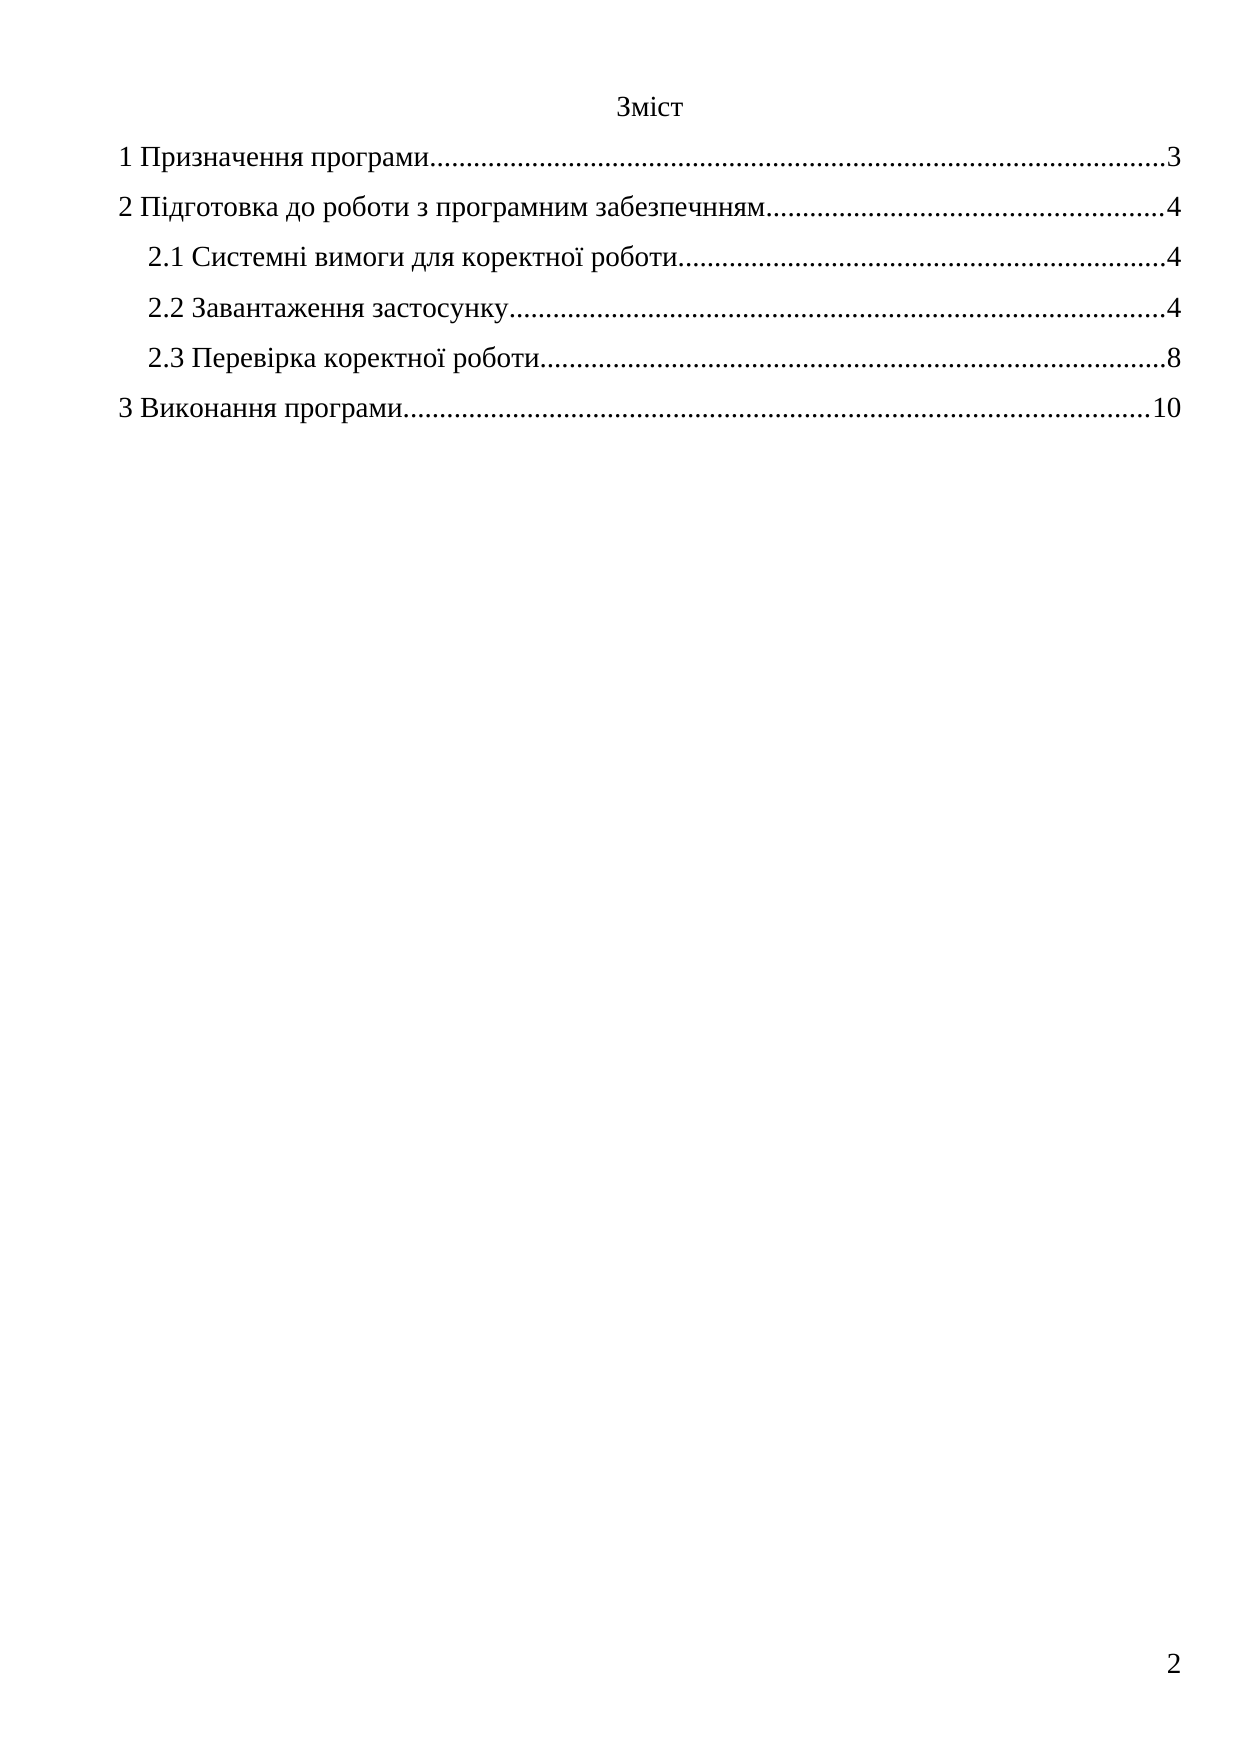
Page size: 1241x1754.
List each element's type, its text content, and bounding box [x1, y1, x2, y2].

text 2.1 Системні вимоги для коректної роботи 4 [148, 239, 1181, 273]
text 1 Призначення програми 3 [118, 139, 1181, 172]
text 2 Підготовка до роботи з програмним забезпечнням 4 [118, 189, 1181, 223]
text 2.3 Перевірка коректної роботи 8 [148, 340, 1181, 374]
text 3 Виконання програми 10 [118, 391, 1181, 424]
text Зміст [118, 89, 1181, 122]
text 2.2 Завантаження застосунку 4 [148, 290, 1181, 323]
